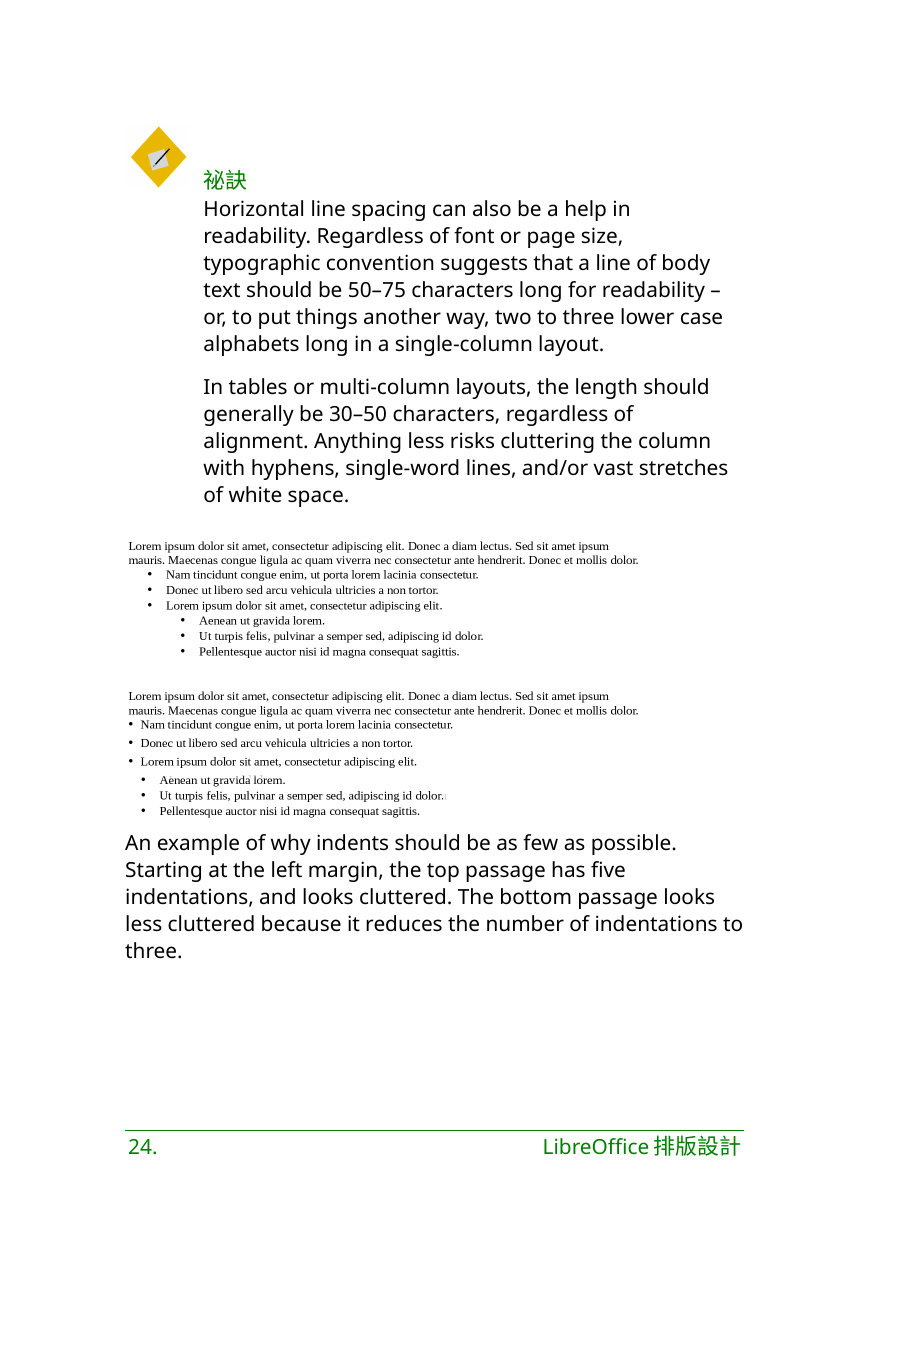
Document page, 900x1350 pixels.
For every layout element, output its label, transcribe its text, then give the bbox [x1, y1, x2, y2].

table_header [642, 540, 744, 818]
table_cell An example of why indents should be as few as possible. Starting at the left margin, the top passage has five indentations, and looks cluttered. The bottom passage looks less cluttered because it reduces the number of indentations to three. [125, 821, 744, 964]
picture [126, 125, 189, 189]
text In tables or multi-column layouts, the length should generally be 30–50 characters, regardless of alignment. Anything less risks cluttering the column with hyphens, single-word lines, and/or vast stretches of white space. [203, 373, 744, 508]
picture [125, 539, 642, 819]
text Horizontal line spacing can also be a help in readability. Regardless of font or page size, typographic convention suggests that a line of body text should be 50–75 characters long for readability – or, to put things another way, two to three lower case alphabets long in a single-column layout. [203, 195, 744, 357]
list 祕訣 [125, 125, 744, 195]
